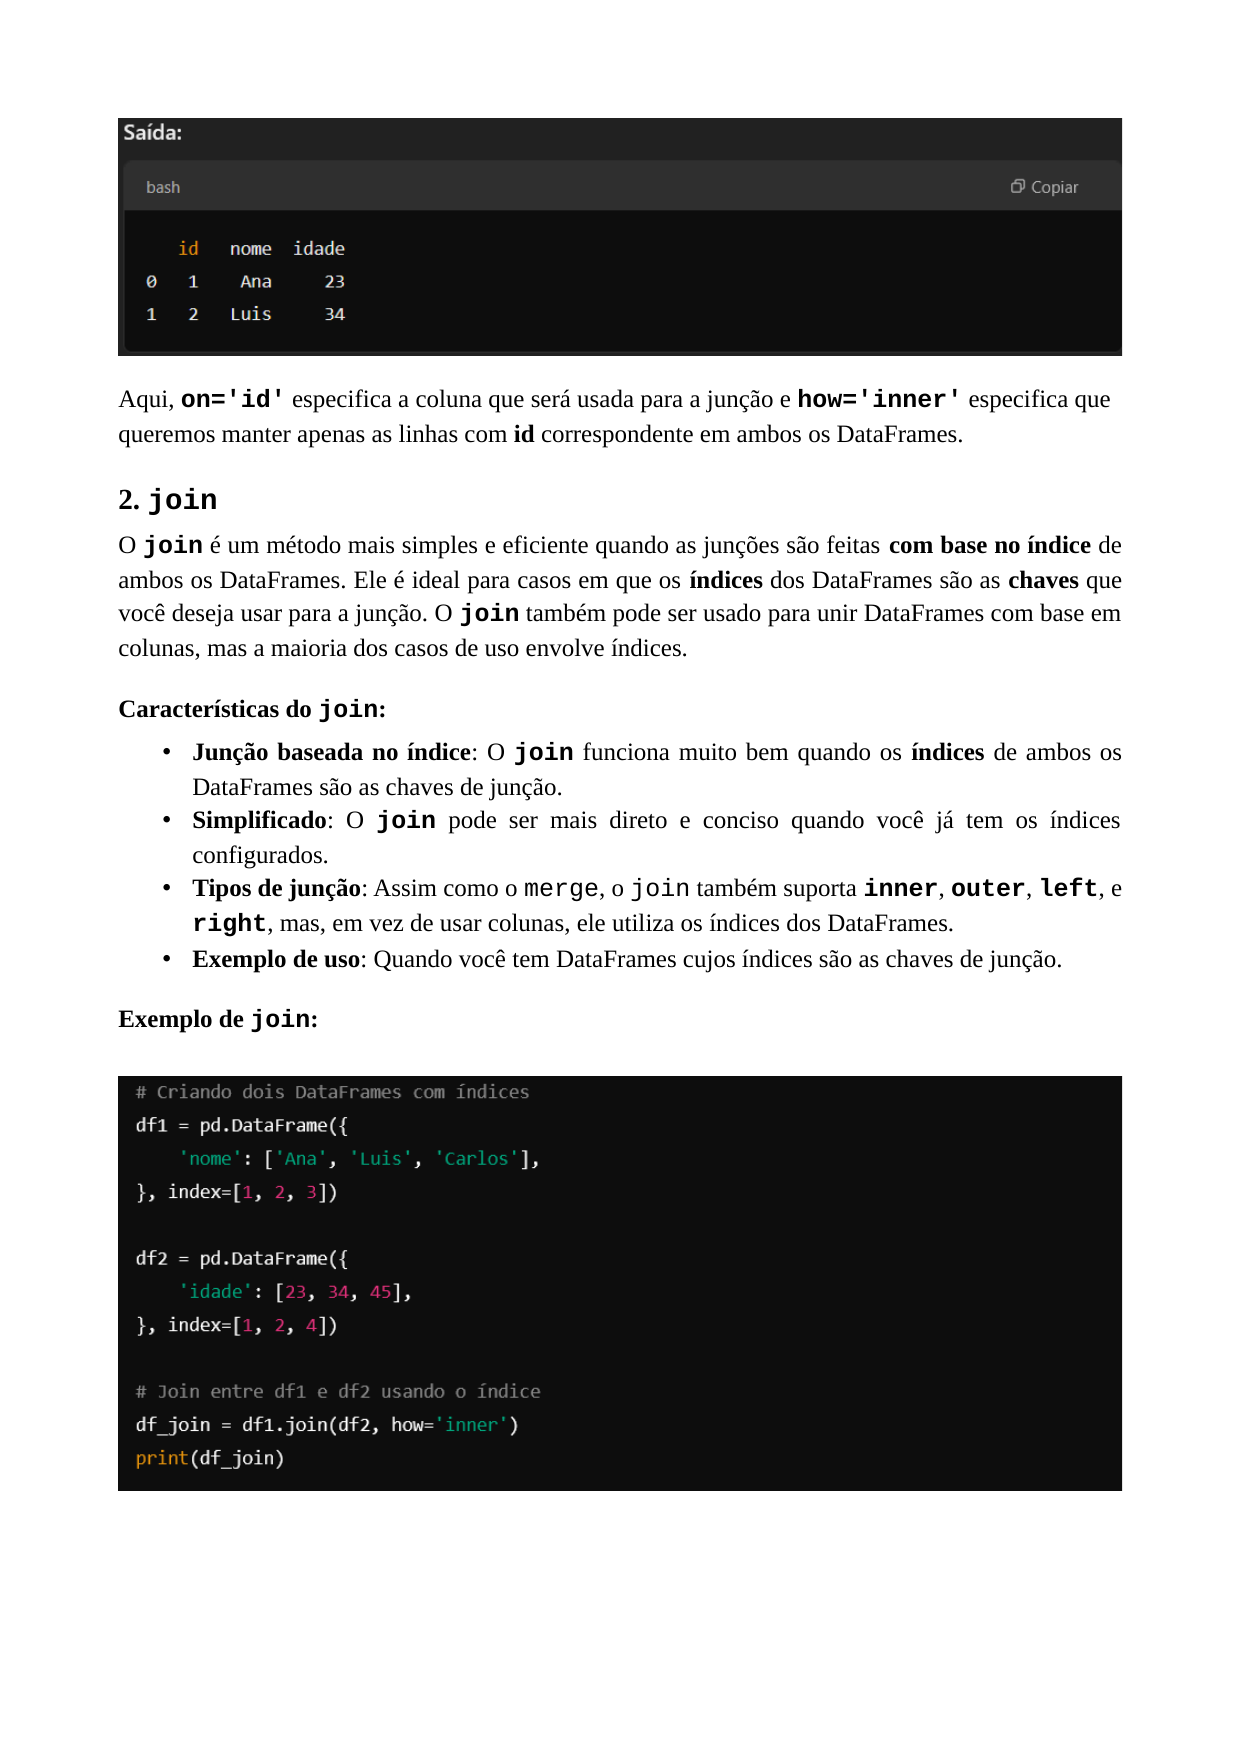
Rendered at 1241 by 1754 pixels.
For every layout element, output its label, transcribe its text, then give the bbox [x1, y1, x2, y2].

list Junção baseada no índice: O join funciona muito bem quando os índices de ambos os DataFrames são as chaves de junção. [162, 737, 1122, 801]
picture [118, 118, 1123, 356]
picture [118, 1076, 1123, 1491]
text O join é um método mais simples e eficiente quando as junções são feitas com base no índice de ambos os DataFrames. Ele é ideal para casos em que os índices dos DataFrames são as chaves que você deseja usar para a junção. O join também pode ser usado para unir DataFrames com base em colunas, mas a maioria dos casos de uso envolve índices. [118, 530, 1122, 662]
subtitle 2. join [118, 482, 1122, 518]
text Aqui, on='id' especifica a coluna que será usada para a junção e how='inner' especifica que queremos manter apenas as linhas com id correspondente em ambos os DataFrames. [118, 384, 1122, 448]
list Exemplo de uso: Quando você tem DataFrames cujos índices são as chaves de junção. [162, 944, 1122, 972]
subtitle Exemplo de join: [118, 1004, 1122, 1035]
subtitle Características do join: [118, 694, 1122, 724]
list Tipos de junção: Assim como o merge, o join também suporta inner, outer, left, e right, mas, em vez de usar colunas, ele utiliza os índices dos DataFrames. [162, 873, 1122, 939]
list Simplificado: O join pode ser mais direto e conciso quando você já tem os índices configurados. [162, 805, 1122, 869]
